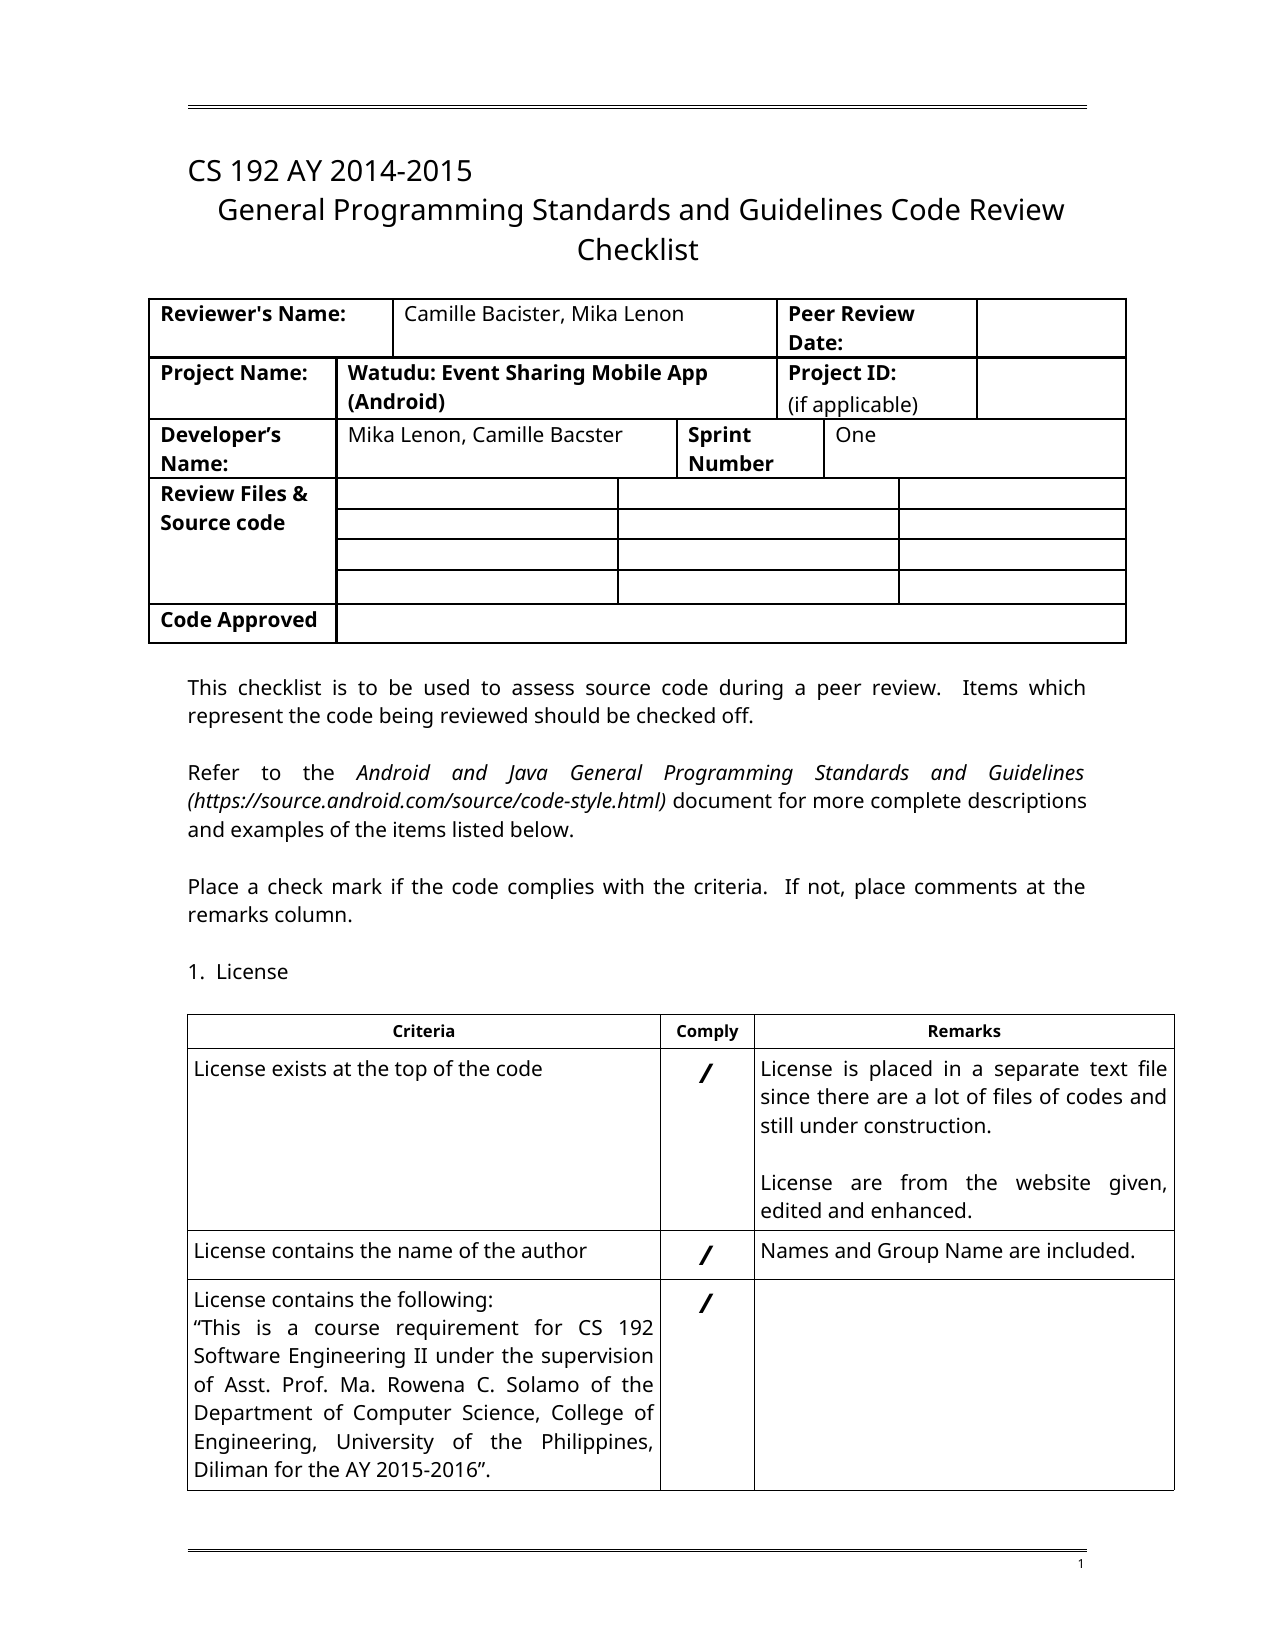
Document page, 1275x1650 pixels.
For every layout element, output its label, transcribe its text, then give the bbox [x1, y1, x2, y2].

table_header Criteria [188, 1015, 660, 1048]
table_cell [900, 571, 1125, 603]
table_cell (if applicable) [778, 388, 976, 418]
table_cell [900, 540, 1125, 569]
text Refer to the Android and Java General Programming Standards and Guidelines (https://source.android.com/source/code-style.html) document for more complete descriptions and examples of the items listed below. [187, 758, 1087, 843]
table_cell [338, 540, 617, 569]
table_cell / [661, 1280, 754, 1489]
table_cell Project Name: [150, 359, 335, 418]
table_header Camille Bacister, Mika Lenon [394, 300, 776, 356]
table_cell License is placed in a separate text file since there are a lot of files of codes and still under construction. License are from the website given, edited and enhanced. [755, 1049, 1174, 1230]
table_header Remarks [755, 1015, 1174, 1048]
text 1. License [187, 957, 1087, 986]
table_cell [755, 1280, 1174, 1489]
table_cell [900, 510, 1125, 538]
text General Programming Standards and Guidelines Code Review Checklist [187, 190, 1087, 269]
table_cell [338, 571, 617, 603]
table_cell [619, 571, 898, 603]
table_cell License contains the following: “This is a course requirement for CS 192 Software Engineering II under the supervision of Asst. Prof. Ma. Rowena C. Solamo of the Department of Computer Science, College of Engineering, University of the Philippines, Diliman for the AY 2015-2016”. [188, 1280, 660, 1489]
table_header [978, 300, 1125, 356]
table_cell [619, 540, 898, 569]
table_cell Code Approved [150, 605, 335, 642]
table_header Reviewer's Name: [150, 300, 392, 356]
table_cell Watudu: Event Sharing Mobile App (Android) [338, 359, 776, 418]
table_cell License exists at the top of the code [188, 1049, 660, 1230]
table_cell / [661, 1231, 754, 1279]
table_cell / [661, 1049, 754, 1230]
table_cell [978, 359, 1125, 418]
table_cell [619, 510, 898, 538]
text CS 192 AY 2014-2015 [187, 150, 1087, 190]
text This checklist is to be used to assess source code during a peer review. Items which represent the code being reviewed should be checked off. [187, 673, 1087, 729]
table_cell [619, 479, 898, 508]
text Place a check mark if the code complies with the criteria. If not, place comments at the remarks column. [187, 872, 1087, 929]
table_cell [338, 605, 1125, 642]
table_cell Review Files & Source code [150, 479, 335, 603]
table_cell [338, 479, 617, 508]
table_cell [338, 510, 617, 538]
table_cell One [825, 420, 1125, 477]
table_header Comply [661, 1015, 754, 1048]
table_cell Sprint Number [678, 420, 823, 477]
table_cell Mika Lenon, Camille Bacster [338, 420, 676, 477]
table_cell [900, 479, 1125, 508]
table_cell Names and Group Name are included. [755, 1231, 1174, 1279]
table_cell Project ID: [778, 359, 976, 388]
table_header Peer Review Date: [778, 300, 976, 356]
table_cell Developer’s Name: [150, 420, 335, 477]
table_cell License contains the name of the author [188, 1231, 660, 1279]
